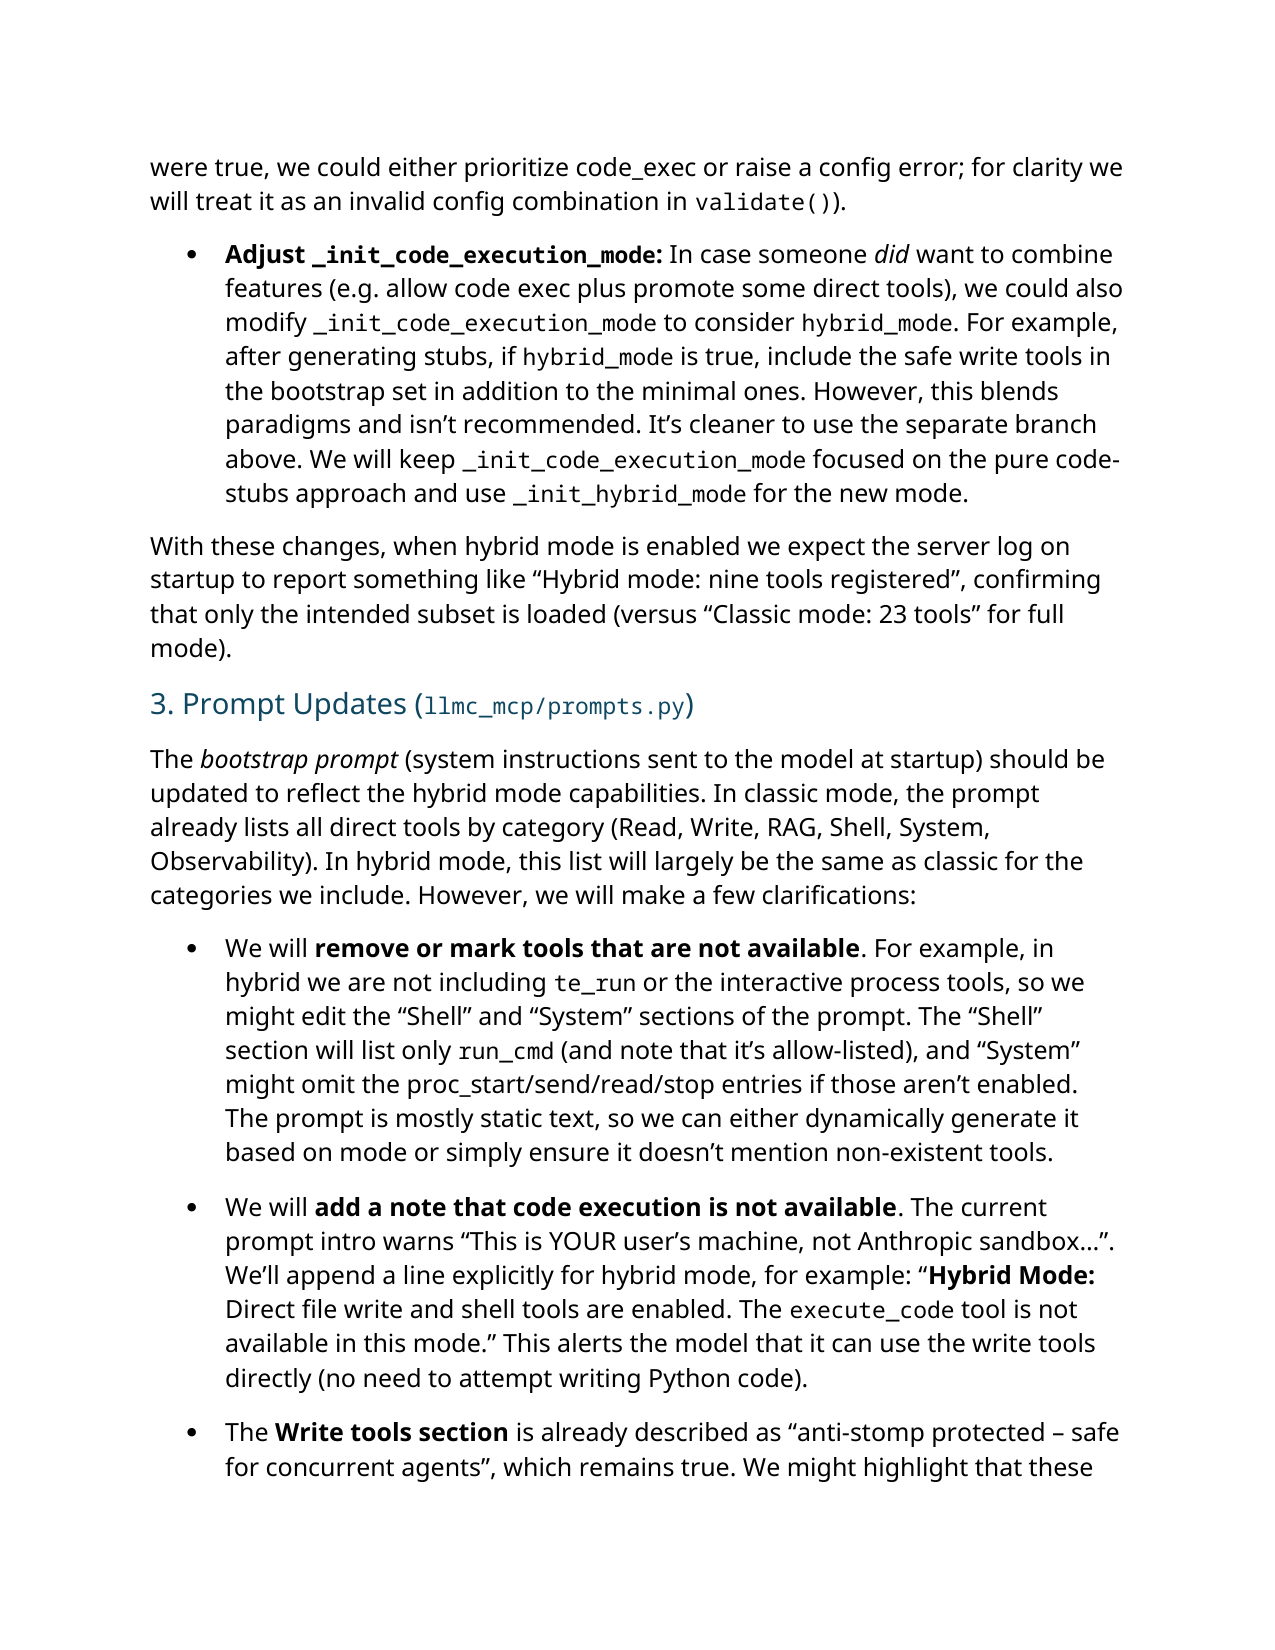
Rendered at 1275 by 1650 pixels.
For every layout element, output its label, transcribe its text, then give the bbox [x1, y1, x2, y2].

subtitle 3. Prompt Updates (llmc_mcp/prompts.py) [150, 683, 1125, 723]
list We will remove or mark tools that are not available. For example, in hybrid we are not including te_run or the interactive process tools, so we might edit the “Shell” and “System” sections of the prompt. The “Shell” section will list only run_cmd (and note that it’s allow-listed), and “System” might omit the proc_start/send/read/stop entries if those aren’t enabled. The prompt is mostly static text, so we can either dynamically generate it based on mode or simply ensure it doesn’t mention non-existent tools. [187, 931, 1125, 1169]
text The bootstrap prompt (system instructions sent to the model at startup) should be updated to reflect the hybrid mode capabilities. In classic mode, the prompt already lists all direct tools by category (Read, Write, RAG, Shell, System, Observability). In hybrid mode, this list will largely be the same as classic for the categories we include. However, we will make a few clarifications: [150, 742, 1125, 912]
text were true, we could either prioritize code_exec or raise a config error; for clarity we will treat it as an invalid config combination in validate()). [150, 150, 1125, 218]
list Adjust _init_code_execution_mode: In case someone did want to combine features (e.g. allow code exec plus promote some direct tools), we could also modify _init_code_execution_mode to consider hybrid_mode. For example, after generating stubs, if hybrid_mode is true, include the safe write tools in the bootstrap set in addition to the minimal ones. However, this blends paradigms and isn’t recommended. It’s cleaner to use the separate branch above. We will keep _init_code_execution_mode focused on the pure code-stubs approach and use _init_hybrid_mode for the new mode. [187, 237, 1125, 509]
list We will add a note that code execution is not available. The current prompt intro warns “This is YOUR user’s machine, not Anthropic sandbox…”. We’ll append a line explicitly for hybrid mode, for example: “Hybrid Mode: Direct file write and shell tools are enabled. The execute_code tool is not available in this mode.” This alerts the model that it can use the write tools directly (no need to attempt writing Python code). [187, 1190, 1125, 1394]
list The Write tools section is already described as “anti-stomp protected – safe for concurrent agents”, which remains true. We might highlight that these [187, 1415, 1125, 1483]
text With these changes, when hybrid mode is enabled we expect the server log on startup to report something like “Hybrid mode: nine tools registered”, confirming that only the intended subset is loaded (versus “Classic mode: 23 tools” for full mode). [150, 528, 1125, 664]
